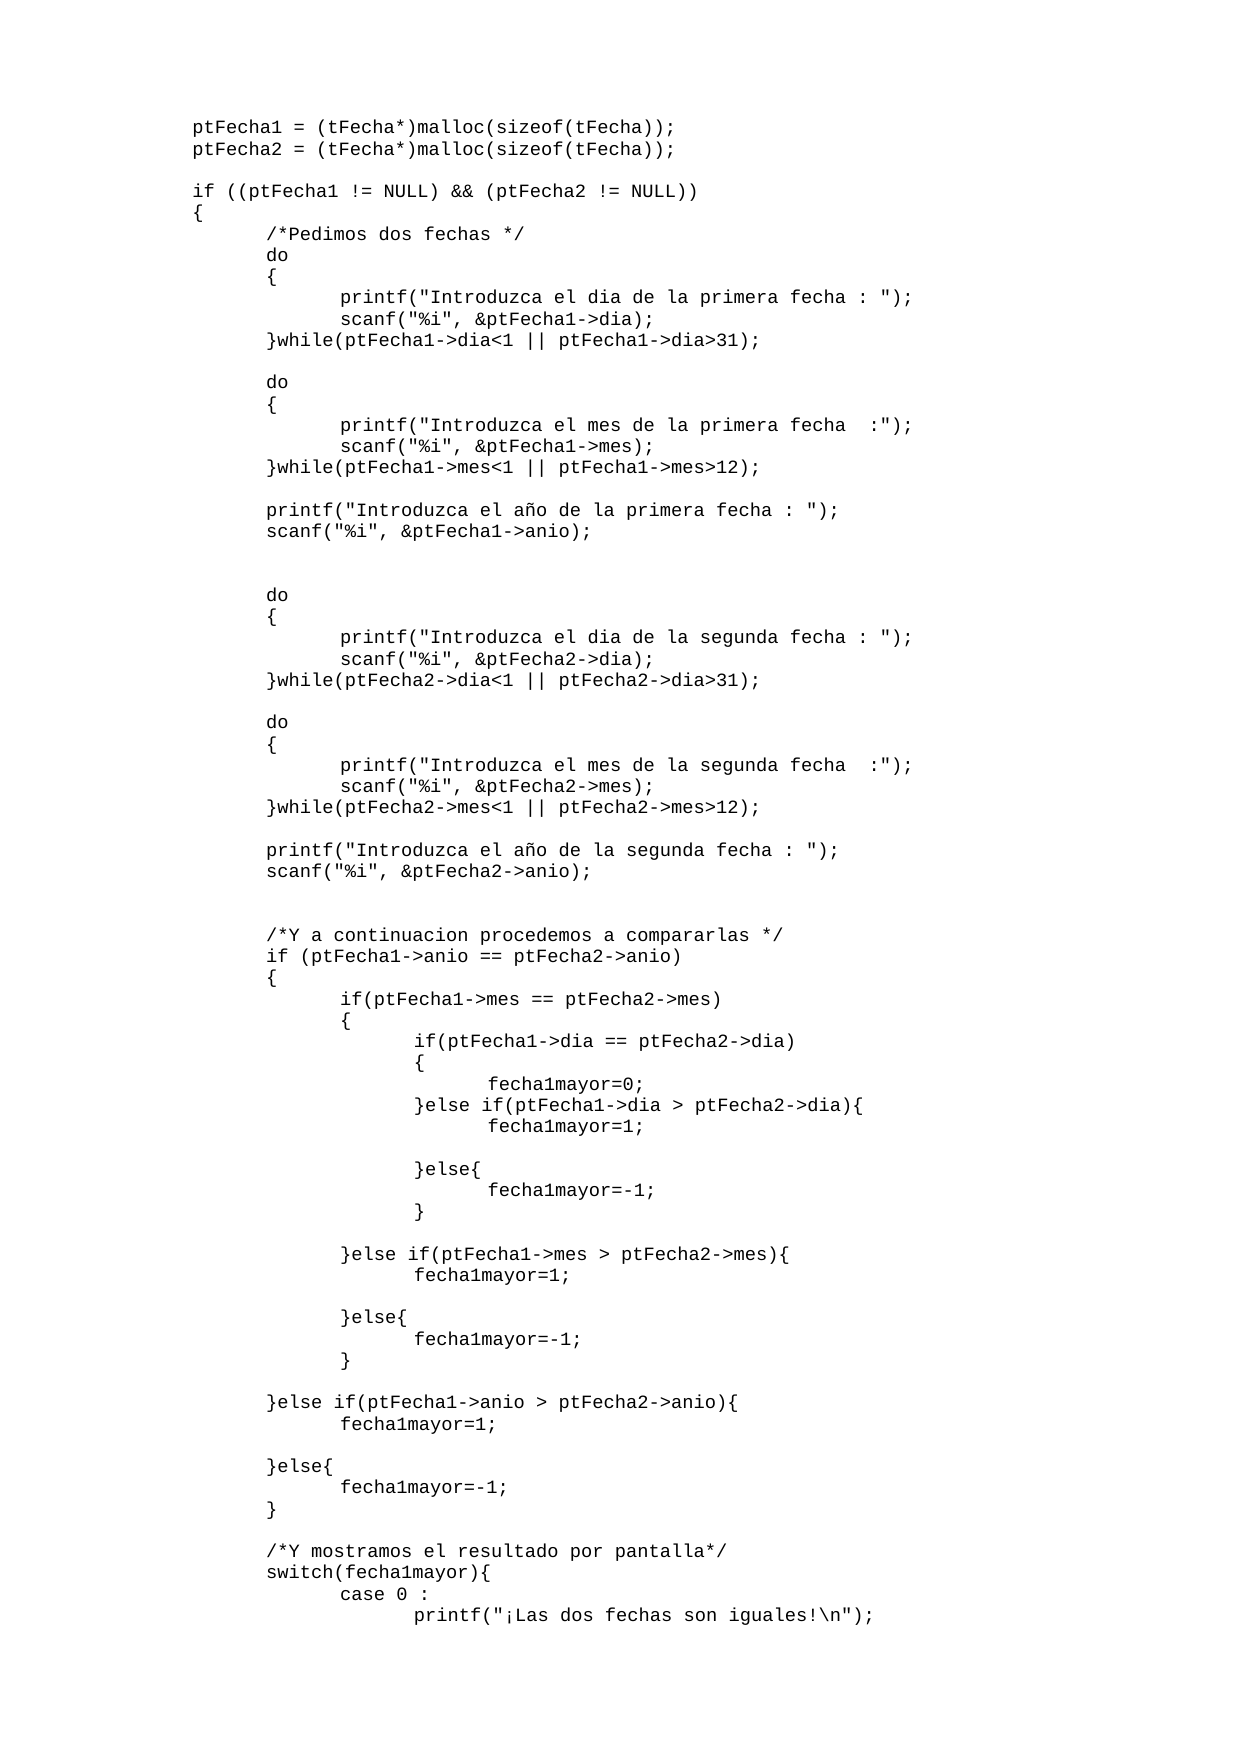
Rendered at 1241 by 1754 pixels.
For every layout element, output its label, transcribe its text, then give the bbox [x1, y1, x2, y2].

text }while(ptFecha2->mes<1 || ptFecha2->mes>12); [118, 798, 1122, 819]
text switch(fecha1mayor){ [118, 1563, 1122, 1584]
text ptFecha1 = (tFecha*)malloc(sizeof(tFecha)); [118, 118, 1122, 139]
text printf("Introduzca el año de la primera fecha : "); [118, 501, 1122, 522]
text }else if(ptFecha1->mes > ptFecha2->mes){ [118, 1244, 1122, 1266]
text } [118, 1499, 1122, 1521]
text { [118, 203, 1122, 224]
text ptFecha2 = (tFecha*)malloc(sizeof(tFecha)); [118, 139, 1122, 161]
text }while(ptFecha1->dia<1 || ptFecha1->dia>31); [118, 331, 1122, 352]
text if ((ptFecha1 != NULL) && (ptFecha2 != NULL)) [118, 182, 1122, 203]
text printf("Introduzca el dia de la segunda fecha : "); [118, 628, 1122, 649]
text { [118, 267, 1122, 288]
text /*Pedimos dos fechas */ [118, 224, 1122, 246]
text }else{ [118, 1159, 1122, 1181]
text case 0 : [118, 1584, 1122, 1606]
text if(ptFecha1->dia == ptFecha2->dia) [118, 1032, 1122, 1053]
text }while(ptFecha1->mes<1 || ptFecha1->mes>12); [118, 458, 1122, 479]
text fecha1mayor=-1; [118, 1329, 1122, 1351]
text { [118, 1011, 1122, 1032]
text /*Y a continuacion procedemos a compararlas */ [118, 926, 1122, 947]
text if (ptFecha1->anio == ptFecha2->anio) [118, 947, 1122, 968]
text }else{ [118, 1308, 1122, 1329]
text scanf("%i", &ptFecha1->dia); [118, 309, 1122, 331]
text fecha1mayor=-1; [118, 1181, 1122, 1202]
text do [118, 373, 1122, 394]
text fecha1mayor=1; [118, 1414, 1122, 1436]
text fecha1mayor=0; [118, 1074, 1122, 1096]
text } [118, 1202, 1122, 1223]
text fecha1mayor=1; [118, 1266, 1122, 1287]
text }else if(ptFecha1->dia > ptFecha2->dia){ [118, 1096, 1122, 1117]
text scanf("%i", &ptFecha2->dia); [118, 649, 1122, 671]
text printf("Introduzca el dia de la primera fecha : "); [118, 288, 1122, 309]
text scanf("%i", &ptFecha2->mes); [118, 777, 1122, 798]
text fecha1mayor=1; [118, 1117, 1122, 1138]
text { [118, 734, 1122, 756]
text { [118, 1053, 1122, 1074]
text scanf("%i", &ptFecha1->mes); [118, 437, 1122, 458]
text }else{ [118, 1457, 1122, 1478]
text } [118, 1351, 1122, 1372]
text printf("Introduzca el año de la segunda fecha : "); [118, 841, 1122, 862]
text { [118, 607, 1122, 628]
text }while(ptFecha2->dia<1 || ptFecha2->dia>31); [118, 671, 1122, 692]
text printf("Introduzca el mes de la segunda fecha :"); [118, 756, 1122, 777]
text { [118, 968, 1122, 989]
text }else if(ptFecha1->anio > ptFecha2->anio){ [118, 1393, 1122, 1414]
text do [118, 586, 1122, 607]
text do [118, 246, 1122, 267]
text scanf("%i", &ptFecha2->anio); [118, 862, 1122, 883]
text fecha1mayor=-1; [118, 1478, 1122, 1499]
text { [118, 394, 1122, 416]
text printf("¡Las dos fechas son iguales!\n"); [118, 1606, 1122, 1627]
text do [118, 713, 1122, 734]
text /*Y mostramos el resultado por pantalla*/ [118, 1542, 1122, 1563]
text scanf("%i", &ptFecha1->anio); [118, 522, 1122, 543]
text if(ptFecha1->mes == ptFecha2->mes) [118, 989, 1122, 1011]
text printf("Introduzca el mes de la primera fecha :"); [118, 416, 1122, 437]
